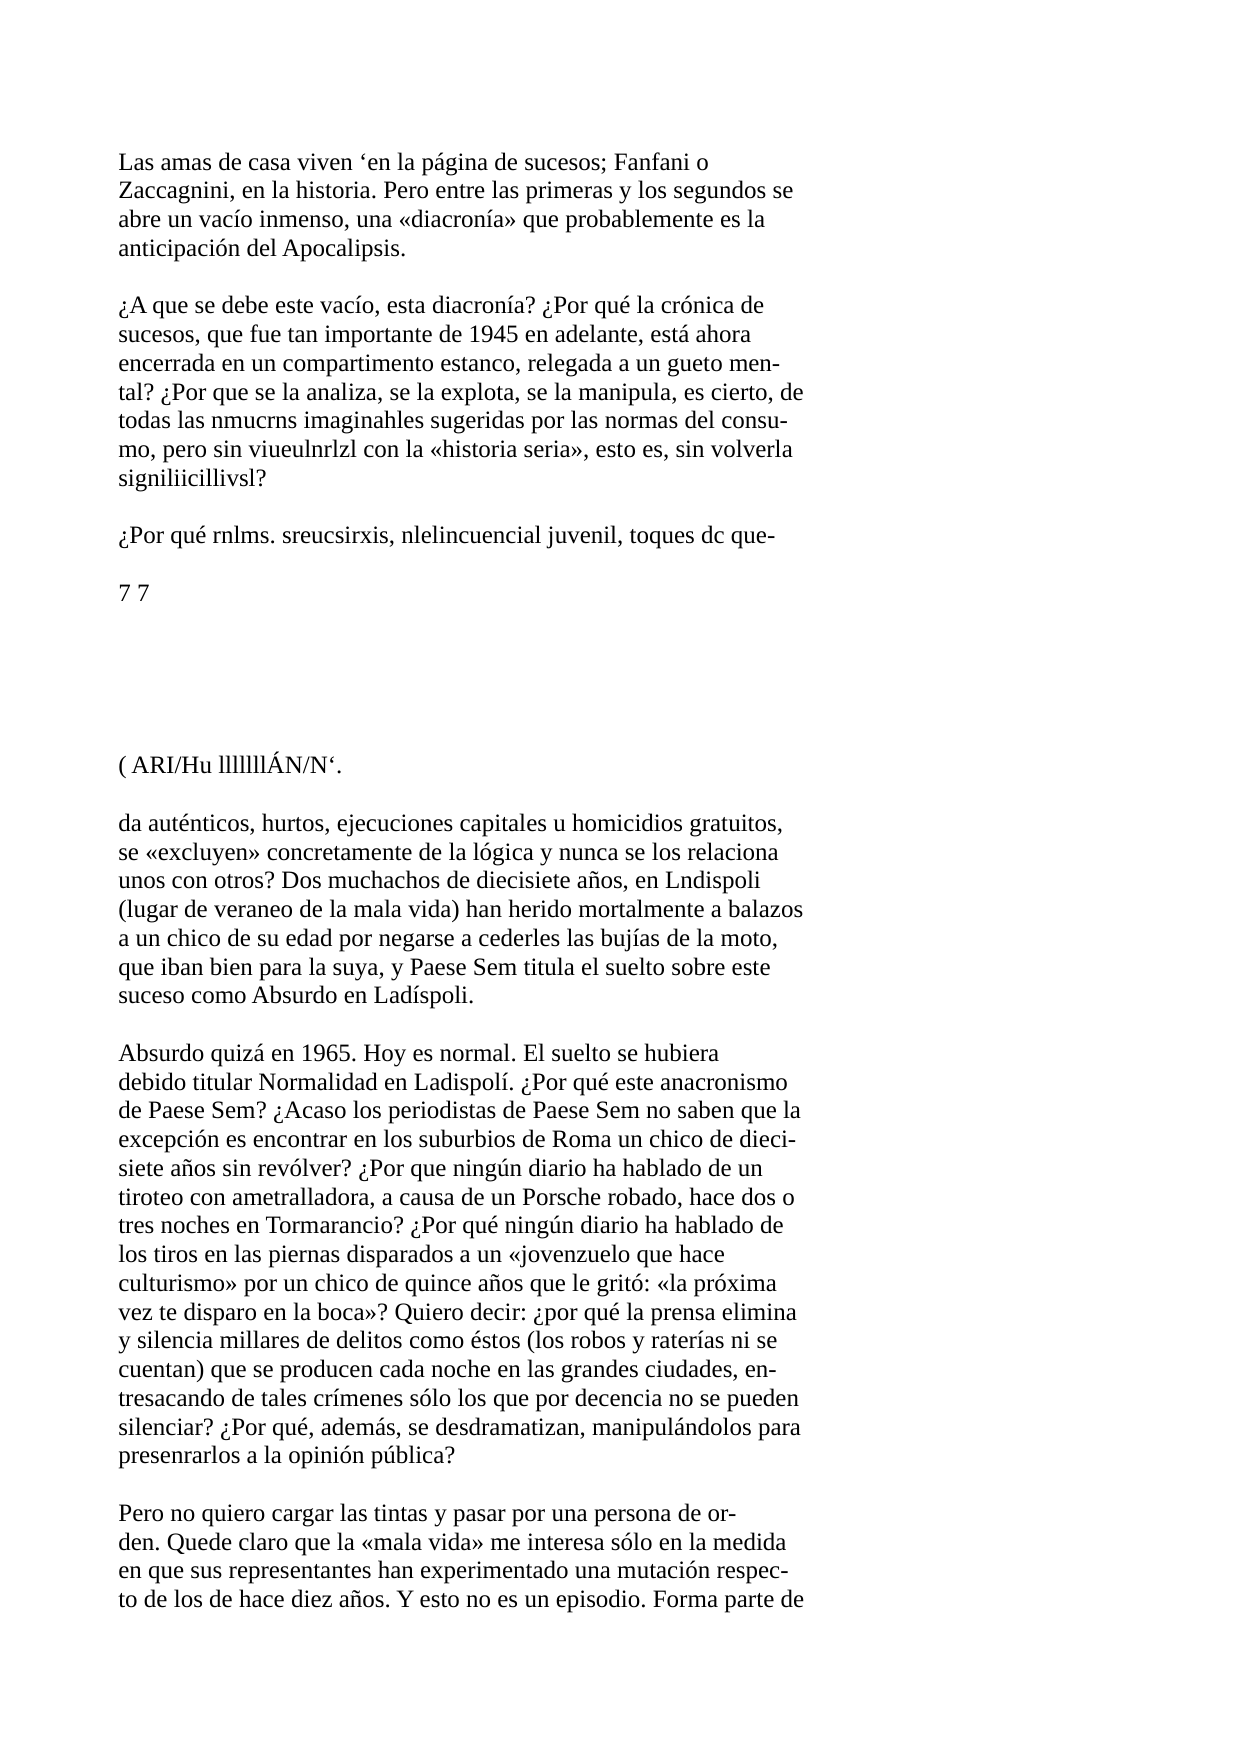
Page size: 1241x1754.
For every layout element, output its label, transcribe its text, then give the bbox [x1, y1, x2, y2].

text de Paese Sem? ¿Acaso los periodistas de Paese Sem no saben que la [118, 1096, 1122, 1124]
text que iban bien para la suya, y Paese Sem titula el suelto sobre este [118, 952, 1122, 981]
text tres noches en Tormarancio? ¿Por qué ningún diario ha hablado de [118, 1211, 1122, 1239]
text den. Quede claro que la «mala vida» me interesa sólo en la medida [118, 1527, 1122, 1556]
text cuentan) que se producen cada noche en las grandes ciudades, en- [118, 1354, 1122, 1383]
text vez te disparo en la boca»? Quiero decir: ¿por qué la prensa elimina [118, 1297, 1122, 1326]
text encerrada en un compartimento estanco, relegada a un gueto men- [118, 348, 1122, 377]
text abre un vacío inmenso, una «diacronía» que probablemente es la [118, 204, 1122, 233]
text unos con otros? Dos muchachos de diecisiete años, en Lndispoli [118, 866, 1122, 894]
text Las amas de casa viven ‘en la página de sucesos; Fanfani o [118, 147, 1122, 176]
text excepción es encontrar en los suburbios de Roma un chico de dieci- [118, 1124, 1122, 1153]
text Zaccagnini, en la historia. Pero entre las primeras y los segundos se [118, 176, 1122, 204]
text ¿Por qué rnlms. sreucsirxis, nlelincuencial juvenil, toques dc que- [118, 521, 1122, 549]
text Pero no quiero cargar las tintas y pasar por una persona de or- [118, 1498, 1122, 1527]
text los tiros en las piernas disparados a un «jovenzuelo que hace [118, 1239, 1122, 1268]
text da auténticos, hurtos, ejecuciones capitales u homicidios gratuitos, [118, 808, 1122, 837]
text ¿A que se debe este vacío, esta diacronía? ¿Por qué la crónica de [118, 291, 1122, 319]
text se «excluyen» concretamente de la lógica y nunca se los relaciona [118, 837, 1122, 866]
text debido titular Normalidad en Ladispolí. ¿Por qué este anacronismo [118, 1067, 1122, 1096]
text 7 7 [118, 578, 1122, 607]
text sucesos, que fue tan importante de 1945 en adelante, está ahora [118, 319, 1122, 348]
text suceso como Absurdo en Ladíspoli. [118, 981, 1122, 1009]
text ( ARI/Hu lllllllÁN/N‘. [118, 751, 1122, 779]
text a un chico de su edad por negarse a cederles las bujías de la moto, [118, 923, 1122, 952]
text Absurdo quizá en 1965. Hoy es normal. El suelto se hubiera [118, 1038, 1122, 1067]
text silenciar? ¿Por qué, además, se desdramatizan, manipulándolos para [118, 1412, 1122, 1441]
text tiroteo con ametralladora, a causa de un Porsche robado, hace dos o [118, 1182, 1122, 1211]
text culturismo» por un chico de quince años que le gritó: «la próxima [118, 1268, 1122, 1297]
text tresacando de tales crímenes sólo los que por decencia no se pueden [118, 1383, 1122, 1412]
text to de los de hace diez años. Y esto no es un episodio. Forma parte de [118, 1584, 1122, 1613]
text siete años sin revólver? ¿Por que ningún diario ha hablado de un [118, 1153, 1122, 1182]
text (lugar de veraneo de la mala vida) han herido mortalmente a balazos [118, 894, 1122, 923]
text todas las nmucrns imaginahles sugeridas por las normas del consu- [118, 406, 1122, 434]
text mo, pero sin viueulnrlzl con la «historia seria», esto es, sin volverla [118, 434, 1122, 463]
text en que sus representantes han experimentado una mutación respec- [118, 1556, 1122, 1584]
text anticipación del Apocalipsis. [118, 233, 1122, 262]
text signiliicillivsl? [118, 463, 1122, 492]
text tal? ¿Por que se la analiza, se la explota, se la manipula, es cierto, de [118, 377, 1122, 406]
text y silencia millares de delitos como éstos (los robos y raterías ni se [118, 1326, 1122, 1354]
text presenrarlos a la opinión pública? [118, 1441, 1122, 1469]
